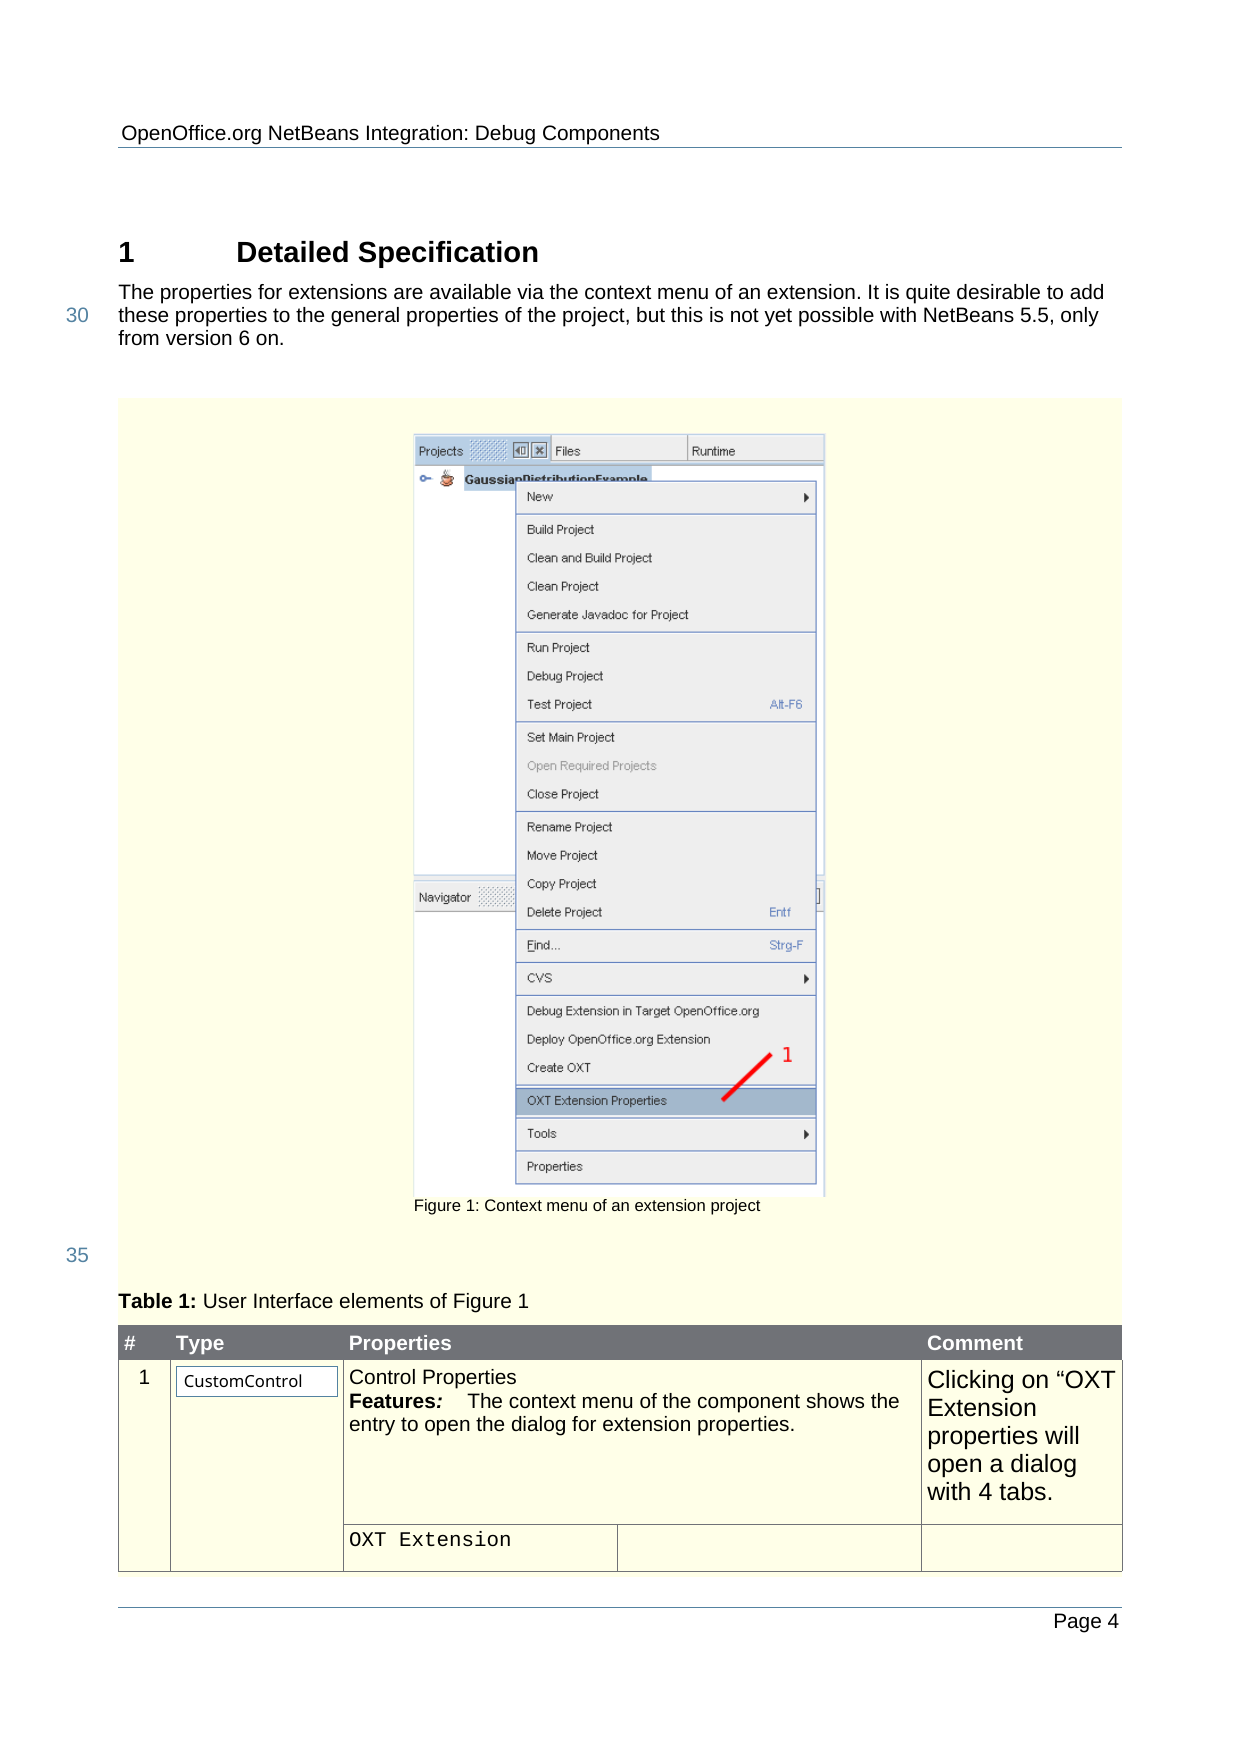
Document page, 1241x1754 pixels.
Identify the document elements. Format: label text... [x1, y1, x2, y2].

table_header # [118, 1325, 170, 1360]
table_cell OXT Extension [344, 1525, 617, 1571]
text Table 1: User Interface elements of Figure 1 [118, 1289, 1122, 1313]
table_header Type [170, 1325, 343, 1360]
table_cell [618, 1525, 921, 1571]
table_cell 1 [119, 1360, 170, 1571]
table_header Control Properties Features: The context menu of the component shows the entry to open the dialog for extension properties. [344, 1360, 921, 1524]
subtitle Detailed Specification [118, 236, 1122, 268]
table_cell [922, 1525, 1122, 1571]
table_cell [171, 1360, 343, 1571]
text The properties for extensions are available via the context menu of an extension. It is quite desirable to add these properties to the general properties of the project, but this is not yet possible with NetBeans 5.5, only from version 6 on. [118, 280, 1122, 350]
picture [413, 433, 827, 1197]
table_header Clicking on “OXT Extension properties will open a dialog with 4 tabs. [922, 1360, 1122, 1524]
text Figure 1: Context menu of an extension project [414, 1197, 826, 1215]
table_header Comment [921, 1325, 1122, 1360]
table_header Properties [343, 1325, 921, 1360]
